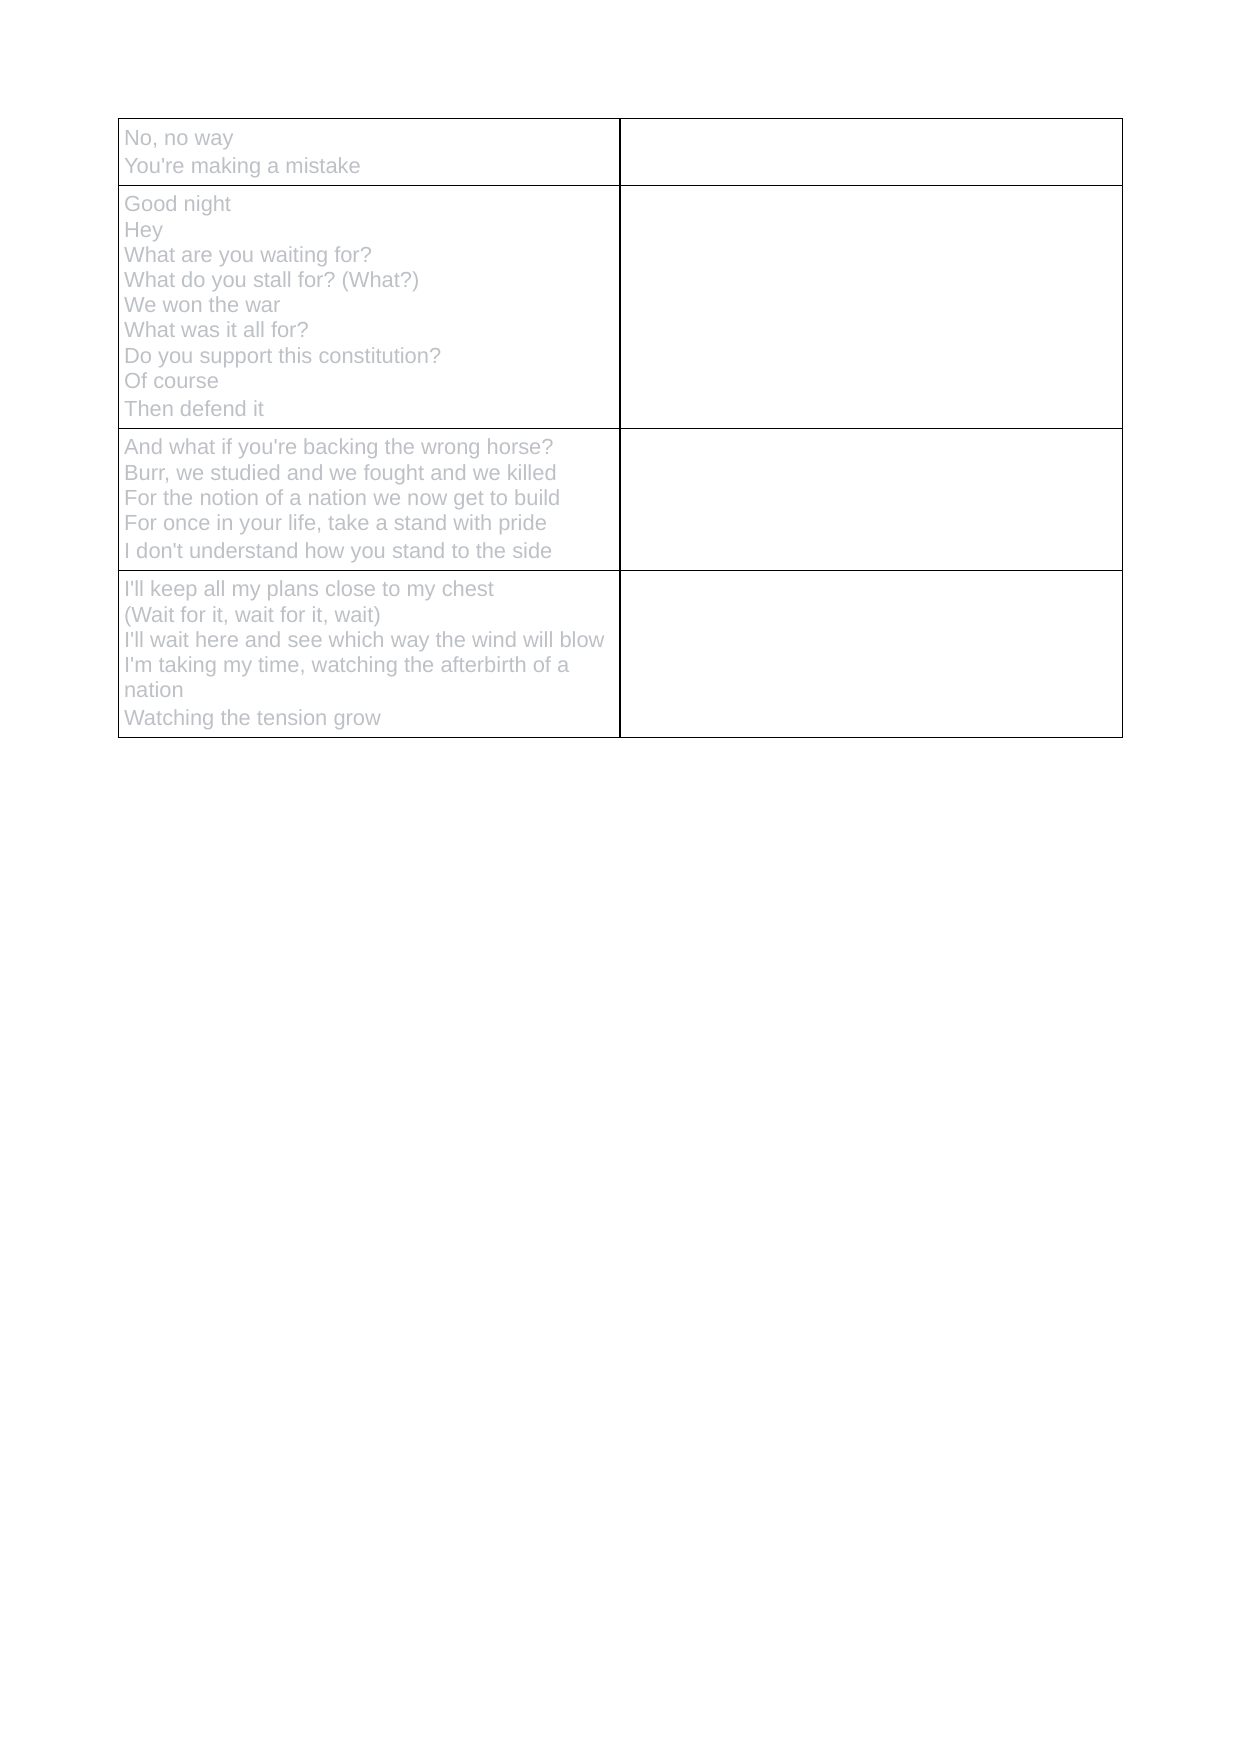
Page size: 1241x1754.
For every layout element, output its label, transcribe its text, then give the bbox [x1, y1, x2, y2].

table_cell Good night Hey What are you waiting for? What do you stall for? (What?) We won the war What was it all for? Do you support this constitution? Of course Then defend it [119, 186, 619, 427]
table_cell And what if you're backing the wrong horse? Burr, we studied and we fought and we killed For the notion of a nation we now get to build For once in your life, take a stand with pride I don't understand how you stand to the side [119, 429, 619, 569]
table_cell [621, 429, 1122, 569]
table_cell [621, 119, 1122, 184]
table_cell [621, 571, 1122, 737]
table_cell I'll keep all my plans close to my chest (Wait for it, wait for it, wait) I'll wait here and see which way the wind will blow I'm taking my time, watching the afterbirth of a nation Watching the tension grow [119, 571, 619, 737]
table_cell No, no way You're making a mistake [119, 119, 619, 184]
table_cell [621, 186, 1122, 427]
